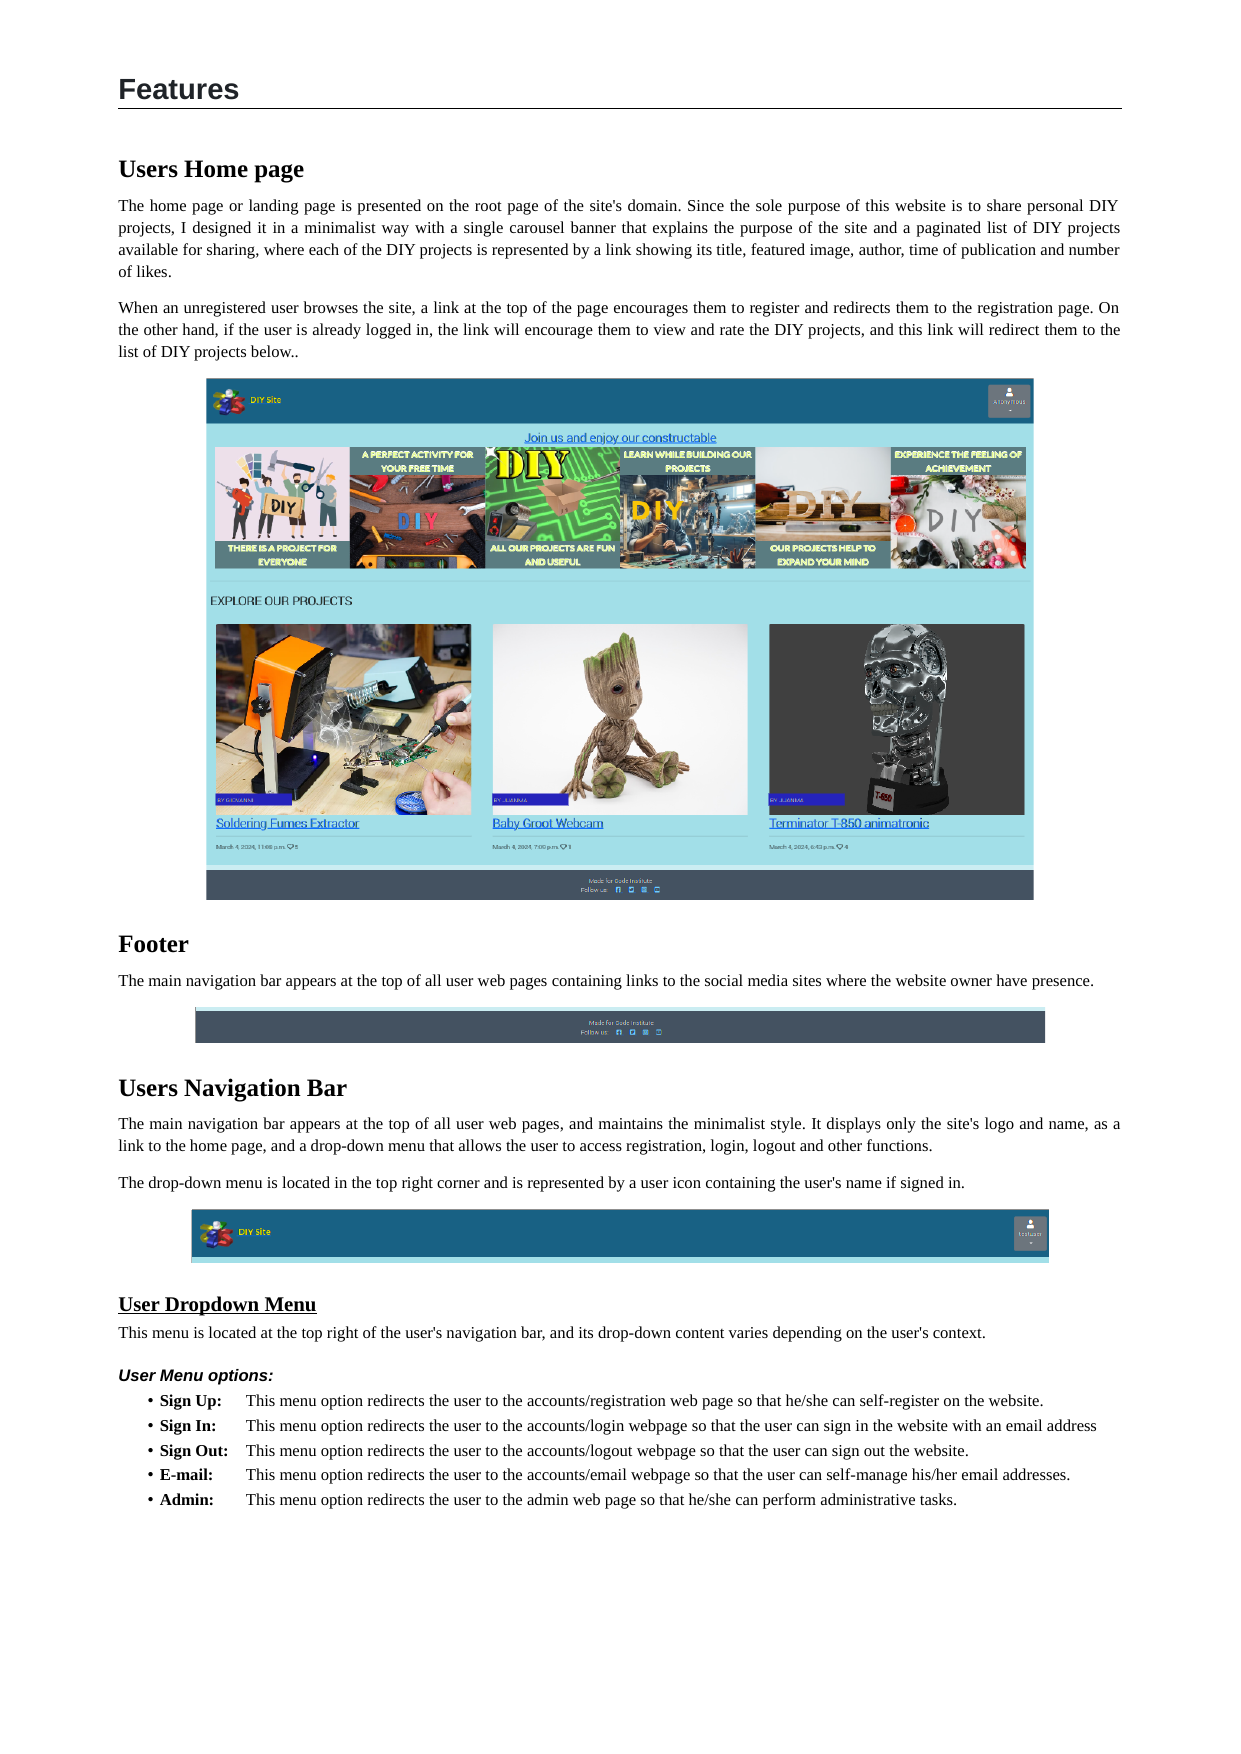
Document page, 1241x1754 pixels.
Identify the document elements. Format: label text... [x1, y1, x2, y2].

text The main navigation bar appears at the top of all user web pages, and maintains the minimalist style. It displays only the site's logo and name, as a link to the home page, and a drop-down menu that allows the user to access registration, login, logout and other functions. [118, 1114, 1122, 1155]
picture [195, 1007, 1046, 1043]
subtitle Features [118, 72, 1122, 108]
list Admin: This menu option redirects the user to the admin web page so that he/she can perform administrative tasks. [148, 1490, 1122, 1509]
picture [206, 378, 1034, 900]
list Sign Up: This menu option redirects the user to the accounts/registration web page so that he/she can self-register on the website. [148, 1391, 1122, 1410]
text The main navigation bar appears at the top of all user web pages containing links to the social media sites where the website owner have presence. [118, 970, 1122, 989]
subtitle Footer [118, 929, 1122, 958]
text The home page or landing page is presented on the root page of the site's domain. Since the sole purpose of this website is to share personal DIY projects, I designed it in a minimalist way with a single carousel banner that explains the purpose of the site and a paginated list of DIY projects available for sharing, where each of the DIY projects is represented by a link showing its title, featured image, author, time of publication and number of likes. [118, 196, 1122, 281]
picture [191, 1209, 1049, 1263]
text The drop-down menu is located in the top right corner and is represented by a user icon containing the user's name if signed in. [118, 1173, 1122, 1192]
list E-mail: This menu option redirects the user to the accounts/email webpage so that the user can self-manage his/her email addresses. [148, 1465, 1122, 1484]
subtitle User Dropdown Menu [118, 1292, 1122, 1316]
list Sign Out: This menu option redirects the user to the accounts/logout webpage so that the user can sign out the website. [148, 1440, 1122, 1459]
text This menu is located at the top right of the user's navigation bar, and its drop-down content varies depending on the user's context. [118, 1322, 1122, 1342]
list Sign In: This menu option redirects the user to the accounts/login webpage so that the user can sign in the website with an email address [148, 1416, 1122, 1435]
subtitle Users Home page [118, 154, 1122, 183]
subtitle User Menu options: [118, 1365, 1122, 1384]
text When an unregistered user browses the site, a link at the top of the page encourages them to register and redirects them to the registration page. On the other hand, if the user is already logged in, the link will encourage them to view and rate the DIY projects, and this link will redirect them to the list of DIY projects below.. [118, 298, 1122, 361]
subtitle Users Navigation Bar [118, 1073, 1122, 1102]
